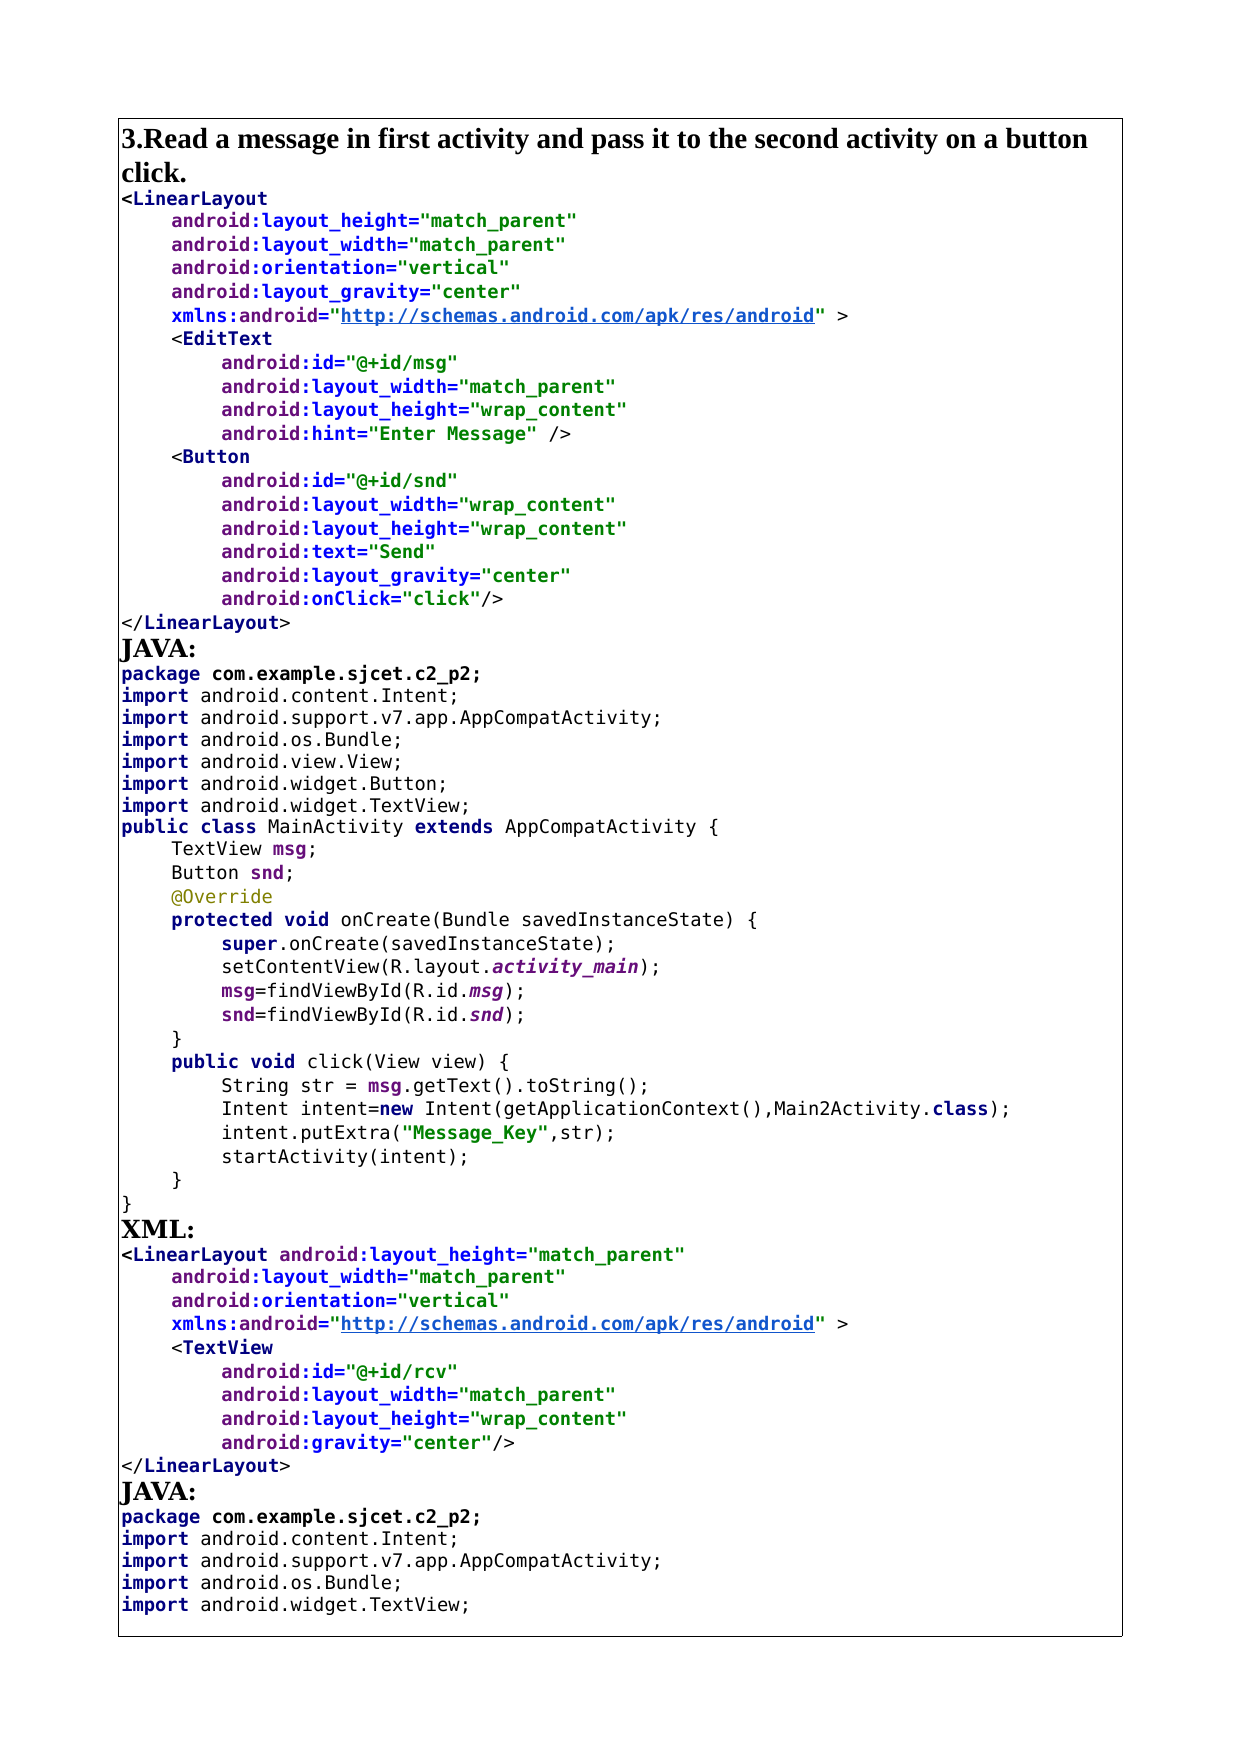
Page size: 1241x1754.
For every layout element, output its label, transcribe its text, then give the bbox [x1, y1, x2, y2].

text android:id="@+id/msg" [121, 352, 1119, 376]
text JAVA: [121, 1477, 1119, 1507]
text android:hint="Enter Message" /> [121, 423, 1119, 447]
text } [121, 1193, 1119, 1215]
text <TextView [121, 1337, 1119, 1361]
text String str = msg.getText().toString(); [121, 1075, 1119, 1098]
text <LinearLayout android:layout_height="match_parent" [121, 1244, 1119, 1266]
text <LinearLayout [121, 188, 1119, 210]
text public void click(View view) { [121, 1051, 1119, 1075]
text import android.content.Intent; [121, 685, 1119, 707]
text import android.support.v7.app.AppCompatActivity; [121, 1550, 1119, 1572]
text import android.widget.Button; [121, 773, 1119, 794]
text android:layout_height="wrap_content" [121, 1408, 1119, 1432]
text intent.putExtra("Message_Key",str); [121, 1122, 1119, 1146]
text android:layout_width="match_parent" [121, 234, 1119, 257]
text @Override [121, 886, 1119, 909]
text protected void onCreate(Bundle savedInstanceState) { [121, 909, 1119, 933]
text android:id="@+id/snd" [121, 470, 1119, 494]
text import android.os.Bundle; [121, 1572, 1119, 1594]
text android:orientation="vertical" [121, 257, 1119, 281]
text JAVA: [121, 634, 1119, 663]
text package com.example.sjcet.c2_p2; [121, 1507, 1119, 1528]
text android:layout_width="match_parent" [121, 1266, 1119, 1290]
text setContentView(R.layout.activity_main); [121, 957, 1119, 980]
text android:text="Send" [121, 541, 1119, 565]
text Button snd; [121, 862, 1119, 886]
text android:layout_height="wrap_content" [121, 399, 1119, 423]
text android:layout_height="match_parent" [121, 210, 1119, 234]
text } [121, 1027, 1119, 1051]
text startActivity(intent); [121, 1146, 1119, 1169]
text } [121, 1169, 1119, 1193]
text TextView msg; [121, 838, 1119, 862]
text </LinearLayout> [121, 1455, 1119, 1477]
text android:layout_gravity="center" [121, 565, 1119, 588]
text android:layout_gravity="center" [121, 281, 1119, 305]
text android:orientation="vertical" [121, 1290, 1119, 1313]
text Intent intent=new Intent(getApplicationContext(),Main2Activity.class); [121, 1098, 1119, 1122]
text android:gravity="center"/> [121, 1432, 1119, 1455]
text import android.content.Intent; [121, 1528, 1119, 1550]
text msg=findViewById(R.id.msg); [121, 980, 1119, 1004]
text XML: [121, 1215, 1119, 1244]
text import android.widget.TextView; [121, 1594, 1119, 1616]
text import android.os.Bundle; [121, 729, 1119, 751]
text xmlns:android="http://schemas.android.com/apk/res/android" > [121, 305, 1119, 328]
text <Button [121, 447, 1119, 470]
text 3.Read a message in first activity and pass it to the second activity on a button click. [121, 121, 1119, 188]
text public class MainActivity extends AppCompatActivity { [121, 816, 1119, 838]
text android:id="@+id/rcv" [121, 1361, 1119, 1384]
text android:layout_width="match_parent" [121, 376, 1119, 399]
text import android.support.v7.app.AppCompatActivity; [121, 707, 1119, 729]
text android:layout_width="match_parent" [121, 1384, 1119, 1408]
text </LinearLayout> [121, 612, 1119, 634]
text package com.example.sjcet.c2_p2; [121, 663, 1119, 685]
text import android.widget.TextView; [121, 794, 1119, 816]
text android:onClick="click"/> [121, 588, 1119, 612]
text super.onCreate(savedInstanceState); [121, 933, 1119, 957]
text android:layout_width="wrap_content" [121, 494, 1119, 517]
text snd=findViewById(R.id.snd); [121, 1004, 1119, 1027]
text import android.view.View; [121, 751, 1119, 773]
text xmlns:android="http://schemas.android.com/apk/res/android" > [121, 1313, 1119, 1337]
text <EditText [121, 328, 1119, 352]
text android:layout_height="wrap_content" [121, 517, 1119, 541]
